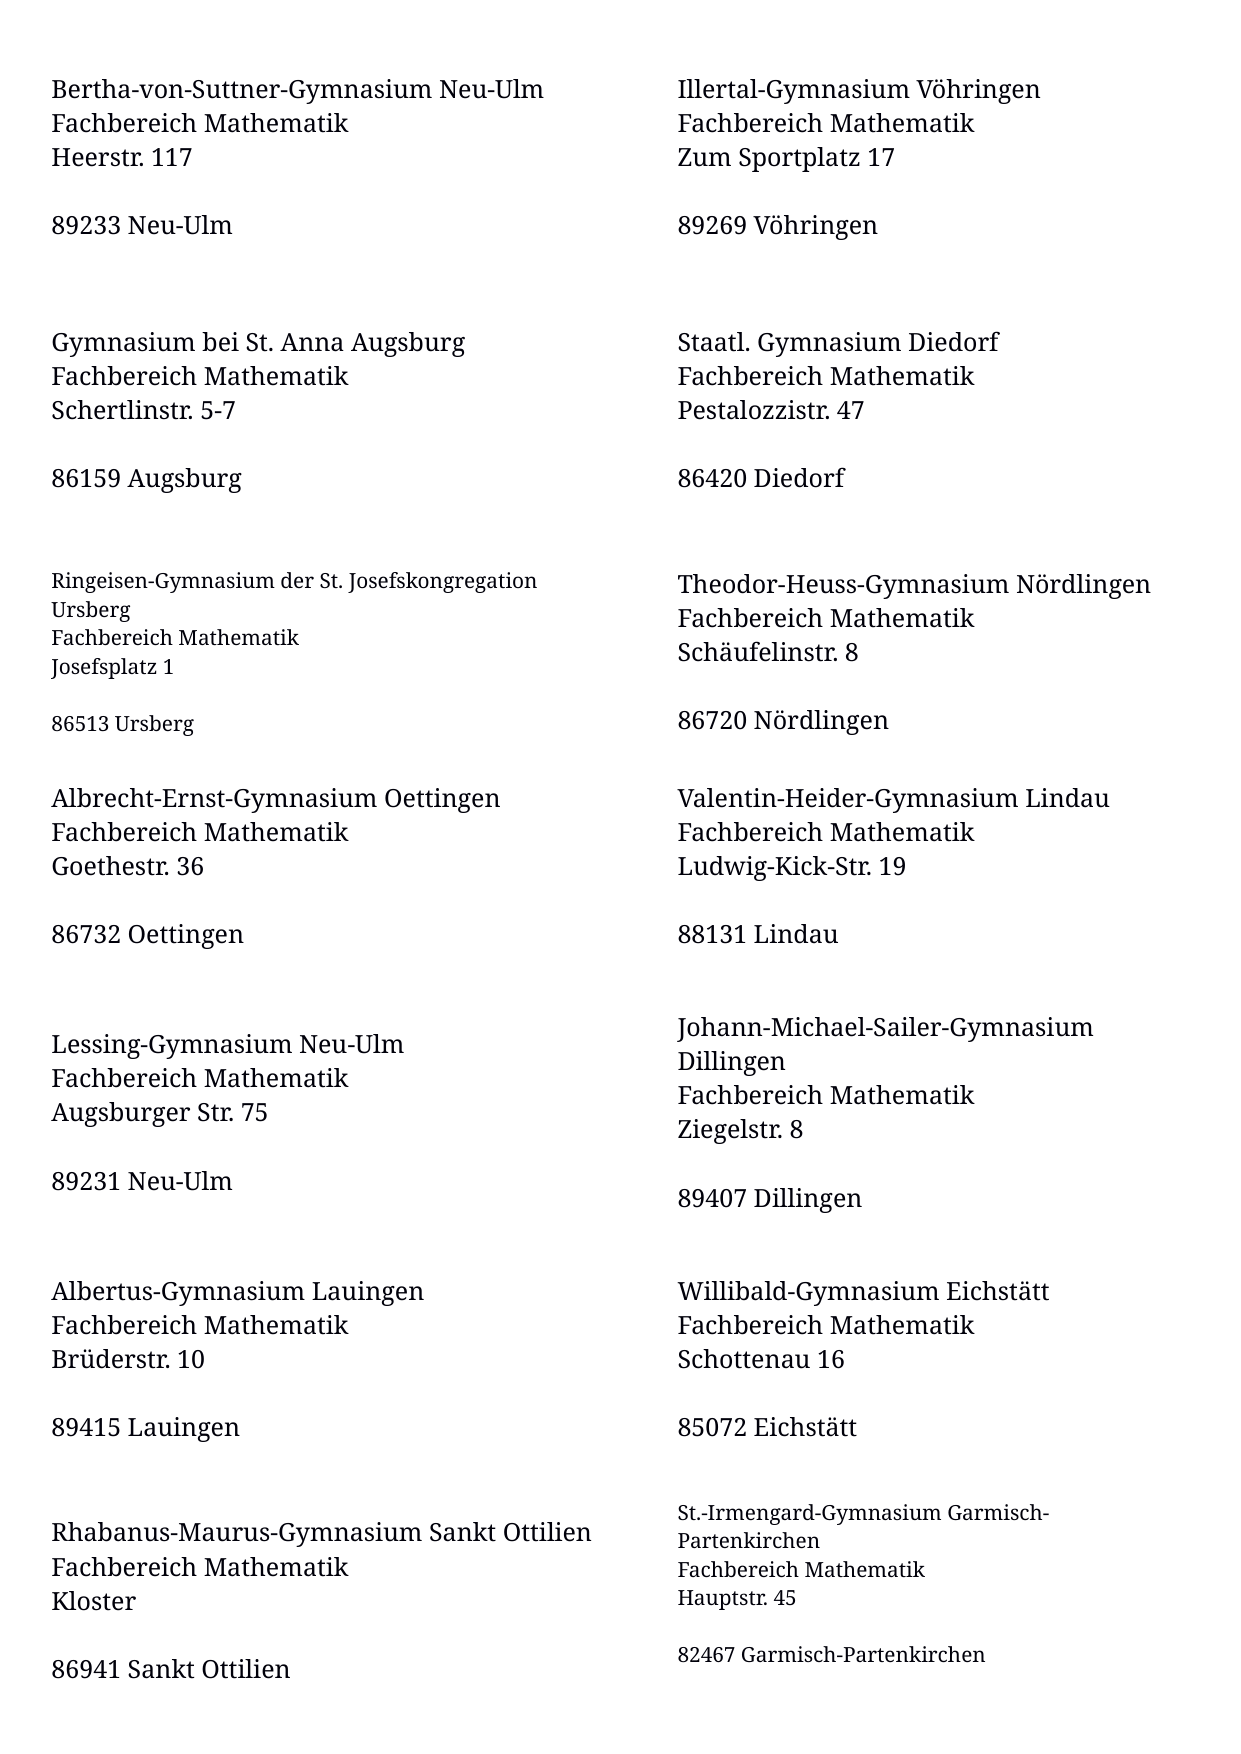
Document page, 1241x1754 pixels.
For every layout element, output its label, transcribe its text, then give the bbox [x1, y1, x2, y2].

table_header Bertha-von-Suttner-Gymnasium Neu-Ulm Fachbereich Mathematik Heerstr. 117 89233 Neu-Ulm [12, 44, 638, 269]
table_cell Gymnasium bei St. Anna Augsburg Fachbereich Mathematik Schertlinstr. 5-7 86159 Augsburg [12, 269, 638, 551]
table_header Illertal-Gymnasium Vöhringen Fachbereich Mathematik Zum Sportplatz 17 89269 Vöhringen [638, 44, 1229, 269]
table_cell Ringeisen-Gymnasium der St. Josefskongregation Ursberg Fachbereich Mathematik Josefsplatz 1 86513 Ursberg [12, 551, 638, 753]
table_cell Theodor-Heuss-Gymnasium Nördlingen Fachbereich Mathematik Schäufelinstr. 8 86720 Nördlingen [638, 551, 1229, 753]
table_cell Johann-Michael-Sailer-Gymnasium Dillingen Fachbereich Mathematik Ziegelstr. 8 89407 Dillingen [638, 978, 1229, 1247]
table_cell Lessing-Gymnasium Neu-Ulm Fachbereich Mathematik Augsburger Str. 75 89231 Neu-Ulm [12, 978, 638, 1247]
table_cell Valentin-Heider-Gymnasium Lindau Fachbereich Mathematik Ludwig-Kick-Str. 19 88131 Lindau [638, 753, 1229, 978]
table_cell Rhabanus-Maurus-Gymnasium Sankt Ottilien Fachbereich Mathematik Kloster 86941 Sankt Ottilien [12, 1471, 638, 1696]
table_cell Willibald-Gymnasium Eichstätt Fachbereich Mathematik Schottenau 16 85072 Eichstätt [638, 1247, 1229, 1471]
table_cell St.-Irmengard-Gymnasium Garmisch-Partenkirchen Fachbereich Mathematik Hauptstr. 45 82467 Garmisch-Partenkirchen [638, 1471, 1229, 1696]
table_cell Albertus-Gymnasium Lauingen Fachbereich Mathematik Brüderstr. 10 89415 Lauingen [12, 1247, 638, 1471]
table_cell Staatl. Gymnasium Diedorf Fachbereich Mathematik Pestalozzistr. 47 86420 Diedorf [638, 269, 1229, 551]
table_cell Albrecht-Ernst-Gymnasium Oettingen Fachbereich Mathematik Goethestr. 36 86732 Oettingen [12, 753, 638, 978]
